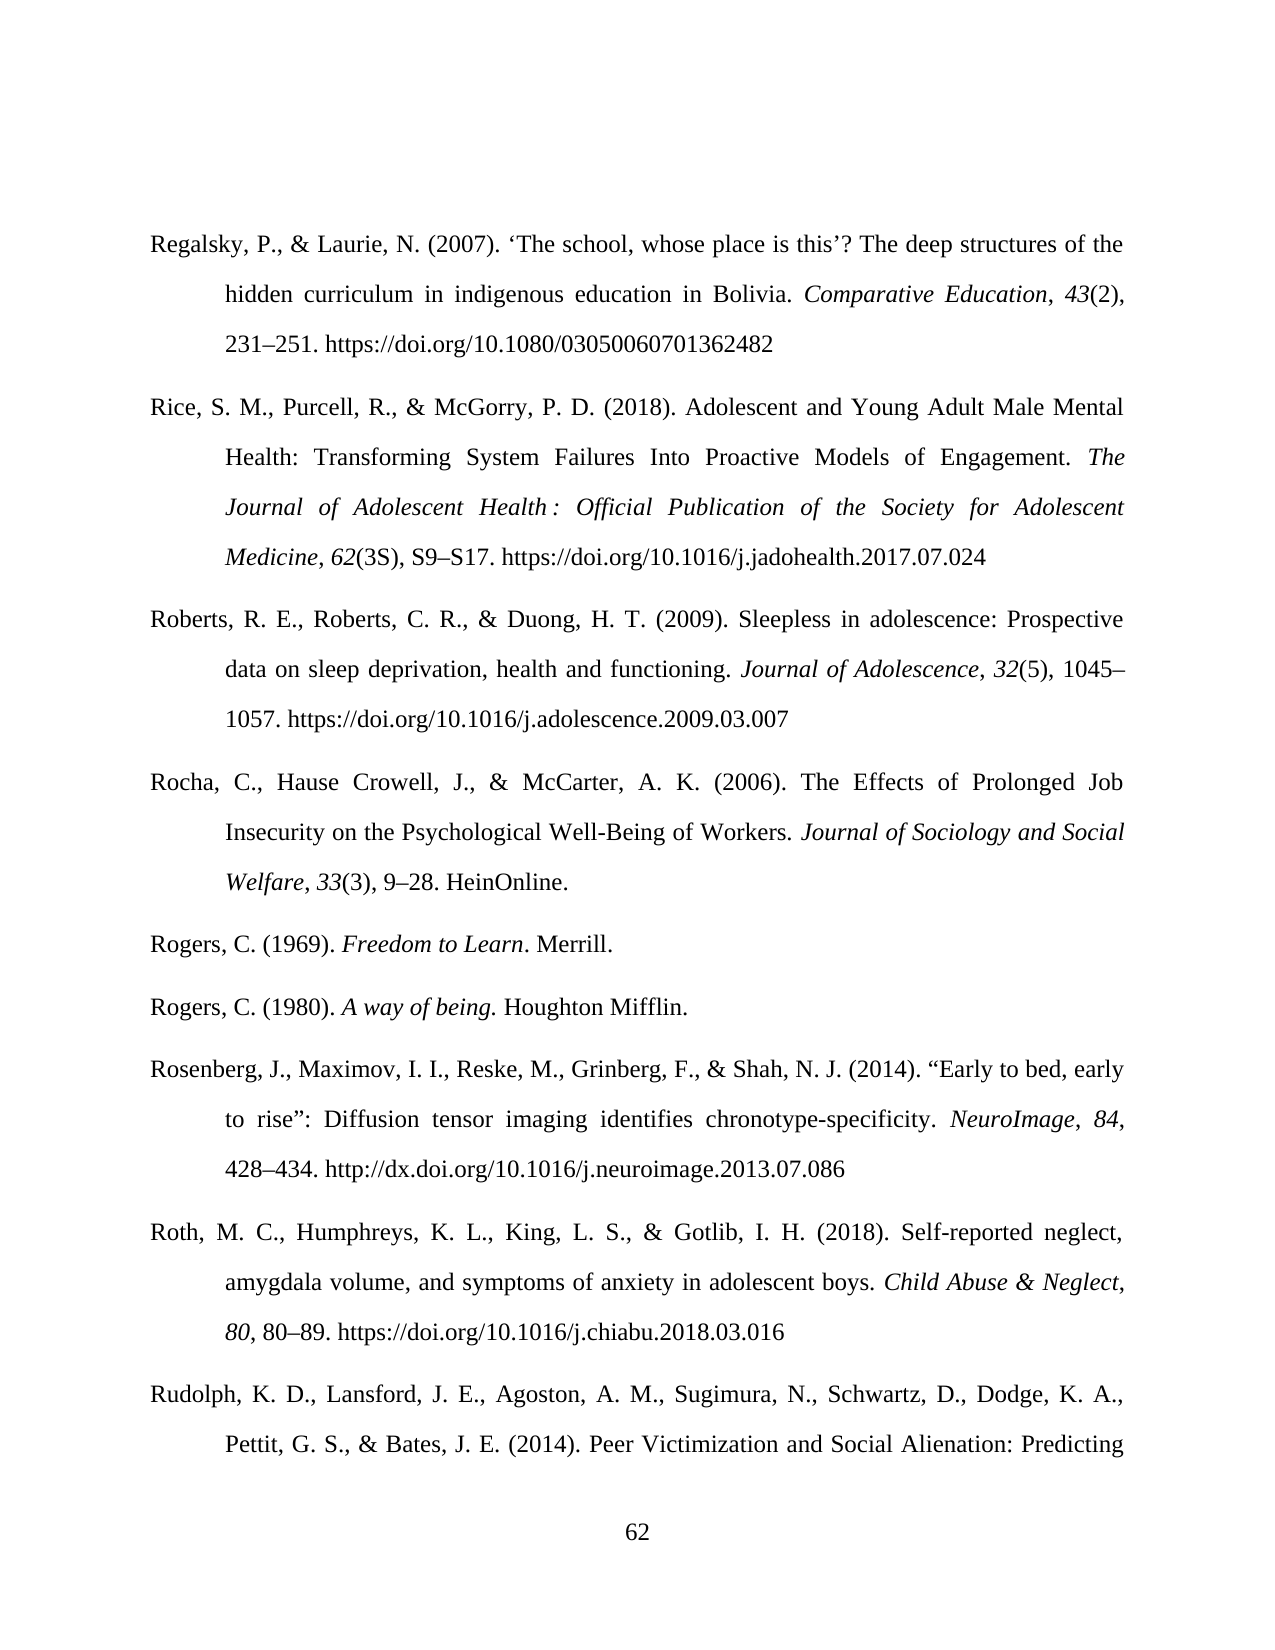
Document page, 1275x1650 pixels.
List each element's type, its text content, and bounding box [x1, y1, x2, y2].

text Roth, M. C., Humphreys, K. L., King, L. S., & Gotlib, I. H. (2018). Self-reported neglect, amygdala volume, and symptoms of anxiety in adolescent boys. Child Abuse & Neglect, 80, 80–89. https://doi.org/10.1016/j.chiabu.2018.03.016 [150, 1196, 1125, 1346]
text Rice, S. M., Purcell, R., & McGorry, P. D. (2018). Adolescent and Young Adult Male Mental Health: Transforming System Failures Into Proactive Models of Engagement. The Journal of Adolescent Health : Official Publication of the Society for Adolescent Medicine, 62(3S), S9–S17. https://doi.org/10.1016/j.jadohealth.2017.07.024 [150, 371, 1125, 571]
text Rudolph, K. D., Lansford, J. E., Agoston, A. M., Sugimura, N., Schwartz, D., Dodge, K. A., Pettit, G. S., & Bates, J. E. (2014). Peer Victimization and Social Alienation: Predicting [150, 1358, 1125, 1458]
text Roberts, R. E., Roberts, C. R., & Duong, H. T. (2009). Sleepless in adolescence: Prospective data on sleep deprivation, health and functioning. Journal of Adolescence, 32(5), 1045–1057. https://doi.org/10.1016/j.adolescence.2009.03.007 [150, 583, 1125, 733]
text Rogers, C. (1980). A way of being. Houghton Mifflin. [150, 971, 1125, 1021]
text Rocha, C., Hause Crowell, J., & McCarter, A. K. (2006). The Effects of Prolonged Job Insecurity on the Psychological Well-Being of Workers. Journal of Sociology and Social Welfare, 33(3), 9–28. HeinOnline. [150, 746, 1125, 896]
text Rogers, C. (1969). Freedom to Learn. Merrill. [150, 908, 1125, 958]
text Rosenberg, J., Maximov, I. I., Reske, M., Grinberg, F., & Shah, N. J. (2014). “Early to bed, early to rise”: Diffusion tensor imaging identifies chronotype-specificity. NeuroImage, 84, 428–434. http://dx.doi.org/10.1016/j.neuroimage.2013.07.086 [150, 1033, 1125, 1183]
text Regalsky, P., & Laurie, N. (2007). ‘The school, whose place is this’? The deep structures of the hidden curriculum in indigenous education in Bolivia. Comparative Education, 43(2), 231–251. https://doi.org/10.1080/03050060701362482 [150, 208, 1125, 358]
